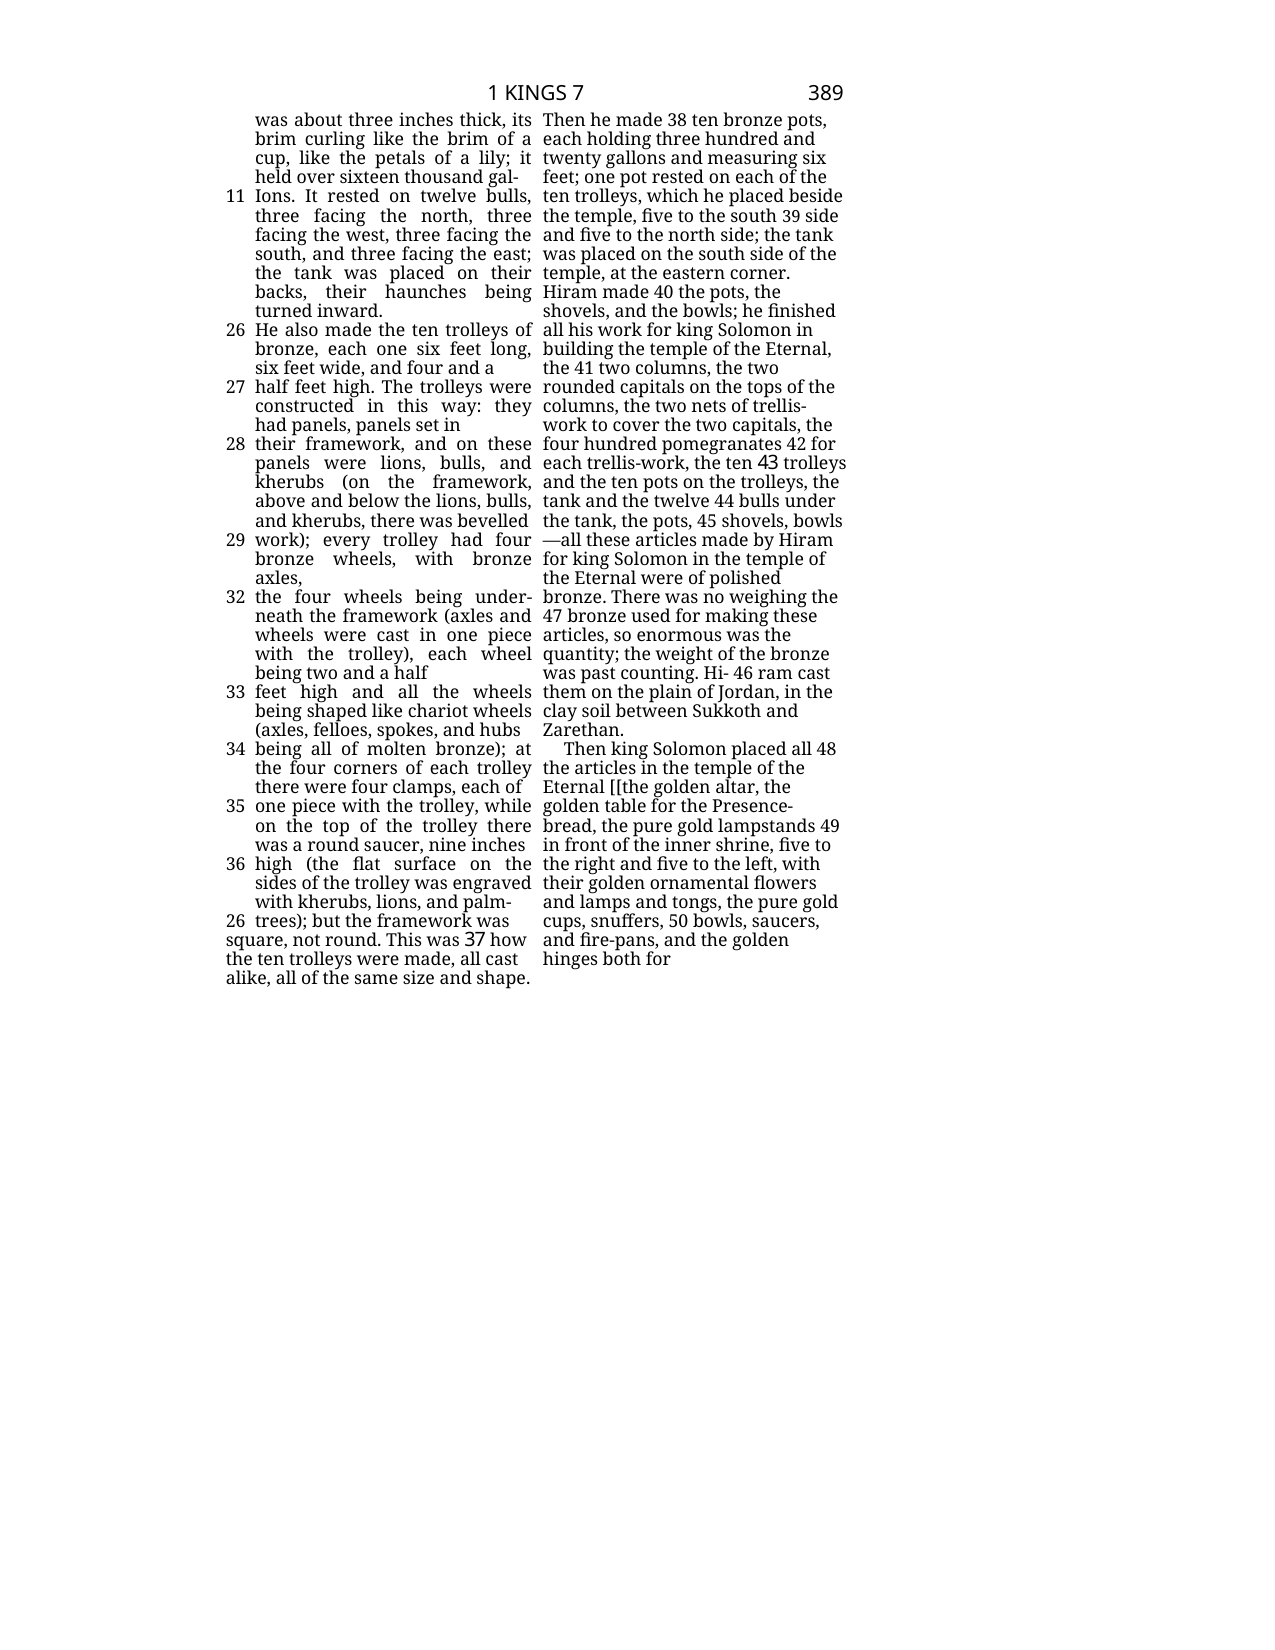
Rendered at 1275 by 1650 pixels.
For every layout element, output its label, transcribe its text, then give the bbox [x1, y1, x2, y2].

list being all of molten bronze); at the four corners of each trolley there were four clamps, each of [226, 741, 532, 798]
text Then king Solomon placed all 48 the articles in the temple of the Eternal [[the golden altar, the golden table for the Presence- bread, the pure gold lampstands 49 in front of the inner shrine, five to the right and five to the left, with their golden ornamental flowers and lamps and tongs, the pure gold cups, snuffers, 50 bowls, saucers, and fire-pans, and the golden hinges both for [543, 741, 849, 969]
list their framework, and on these panels were lions, bulls, and kherubs (on the framework, above and below the lions, bulls, and kherubs, there was bevelled [226, 436, 532, 531]
list the four wheels being under­neath the framework (axles and wheels were cast in one piece with the trolley), each wheel being two and a half [226, 588, 532, 683]
text Then he made 38 ten bronze pots, each holding three hundred and twenty gal­lons and measuring six feet; one pot rested on each of the ten trolleys, which he placed beside the temple, five to the south 39 side and five to the north side; the tank was placed on the south side of the temple, at the eastern corner. Hiram made 40 the pots, the shovels, and the bowls; he finished all his work for king Solomon in building the temple of the Eternal, the 41 two columns, the two rounded capitals on the tops of the col­umns, the two nets of trellis- work to cover the two capitals, the four hundred pomegranates 42 for each trellis-work, the ten 43 trolleys and the ten pots on the trolleys, the tank and the twelve 44 bulls under the tank, the pots, 45 shovels, bowls—all these ar­ticles made by Hiram for king Solomon in the temple of the Eternal were of polished bronze. There was no weighing the 47 bronze used for making these articles, so enormous was the quantity; the weight of the bronze was past counting. Hi- 46 ram cast them on the plain of Jordan, in the clay soil between Sukkoth and Zarethan. [543, 111, 849, 741]
list work); every trolley had four bronze wheels, with bronze axles, [226, 531, 532, 588]
list trees); but the framework was [226, 912, 532, 931]
list He also made the ten trolleys of bronze, each one six feet long, six feet wide, and four and a [226, 321, 532, 378]
list Ions. It rested on twelve bulls, three facing the north, three facing the west, three facing the south, and three facing the east; the tank was placed on their backs, their haunches being turned inward. [226, 188, 532, 321]
list high (the flat surface on the sides of the trolley was engraved with kherubs, lions, and palm- [226, 855, 532, 912]
list half feet high. The trolleys were constructed in this way: they had panels, panels set in [226, 378, 532, 436]
list feet high and all the wheels being shaped like chariot wheels (axles, felloes, spokes, and hubs [226, 683, 532, 741]
text square, not round. This was 37 how the ten trolleys were made, all cast alike, all of the same size and shape. [226, 931, 532, 988]
list one piece with the trolley, while on the top of the trolley there was a round saucer, nine inches [226, 798, 532, 855]
list was about three inches thick, its brim curling like the brim of a cup, like the petals of a lily; it held over sixteen thousand gal- [226, 111, 532, 188]
